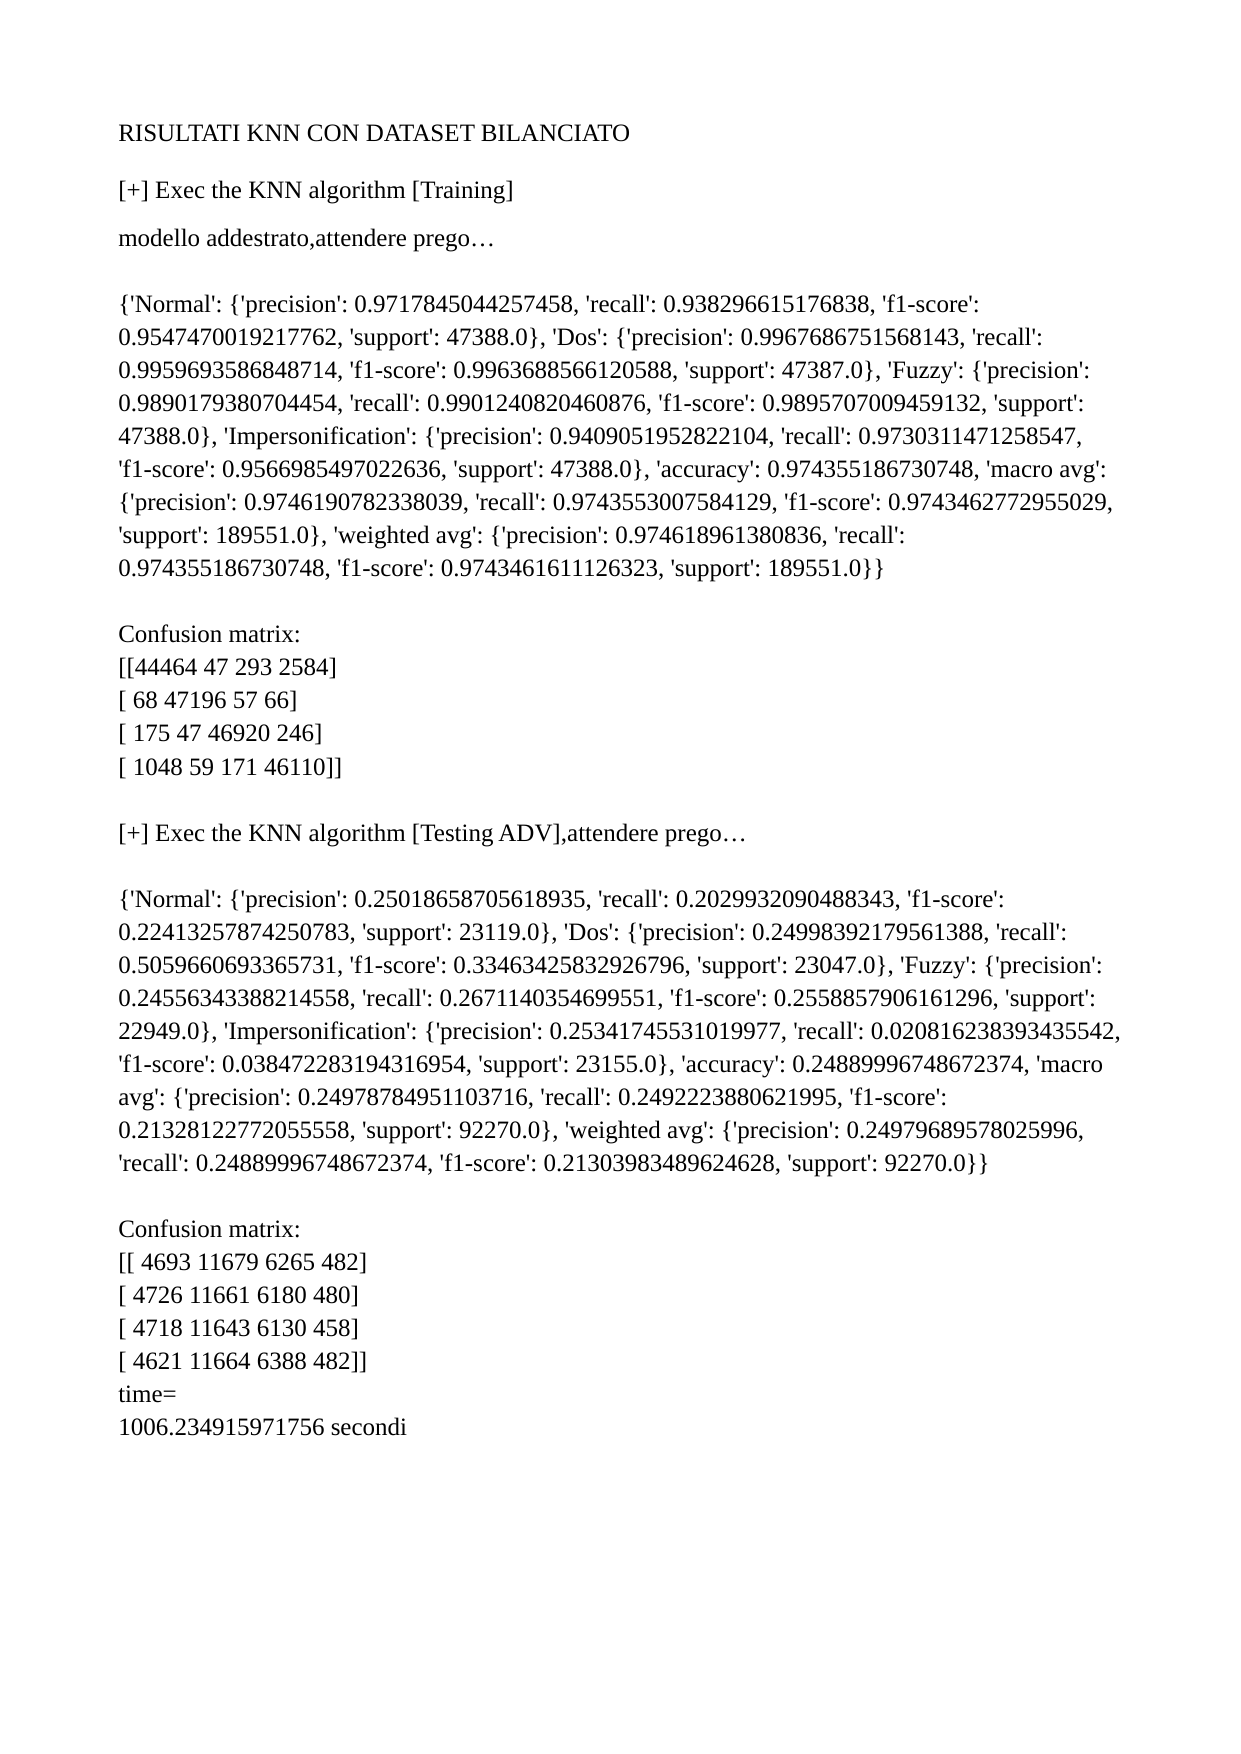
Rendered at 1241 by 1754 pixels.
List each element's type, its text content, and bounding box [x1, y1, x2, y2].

text [ 4621 11664 6388 482]] [118, 1346, 1122, 1375]
text [+] Exec the KNN algorithm [Training] [118, 176, 1122, 204]
text modello addestrato,attendere prego… [118, 223, 1122, 252]
text [ 68 47196 57 66] [118, 686, 1122, 714]
text time= [118, 1379, 1122, 1408]
text [ 4726 11661 6180 480] [118, 1280, 1122, 1309]
text 1006.234915971756 secondi [118, 1412, 1122, 1441]
text {'Normal': {'precision': 0.25018658705618935, 'recall': 0.2029932090488343, 'f1-score': 0.22413257874250783, 'support': 23119.0}, 'Dos': {'precision': 0.24998392179561388, 'recall': 0.5059660693365731, 'f1-score': 0.33463425832926796, 'support': 23047.0}, 'Fuzzy': {'precision': 0.24556343388214558, 'recall': 0.2671140354699551, 'f1-score': 0.2558857906161296, 'support': 22949.0}, 'Impersonification': {'precision': 0.25341745531019977, 'recall': 0.020816238393435542, 'f1-score': 0.038472283194316954, 'support': 23155.0}, 'accuracy': 0.24889996748672374, 'macro avg': {'precision': 0.24978784951103716, 'recall': 0.2492223880621995, 'f1-score': 0.21328122772055558, 'support': 92270.0}, 'weighted avg': {'precision': 0.24979689578025996, 'recall': 0.24889996748672374, 'f1-score': 0.21303983489624628, 'support': 92270.0}} [118, 884, 1122, 1177]
text [ 175 47 46920 246] [118, 718, 1122, 747]
text [[44464 47 293 2584] [118, 652, 1122, 681]
text {'Normal': {'precision': 0.9717845044257458, 'recall': 0.938296615176838, 'f1-score': 0.9547470019217762, 'support': 47388.0}, 'Dos': {'precision': 0.9967686751568143, 'recall': 0.9959693586848714, 'f1-score': 0.9963688566120588, 'support': 47387.0}, 'Fuzzy': {'precision': 0.9890179380704454, 'recall': 0.9901240820460876, 'f1-score': 0.9895707009459132, 'support': 47388.0}, 'Impersonification': {'precision': 0.9409051952822104, 'recall': 0.9730311471258547, 'f1-score': 0.9566985497022636, 'support': 47388.0}, 'accuracy': 0.974355186730748, 'macro avg': {'precision': 0.9746190782338039, 'recall': 0.9743553007584129, 'f1-score': 0.9743462772955029, 'support': 189551.0}, 'weighted avg': {'precision': 0.974618961380836, 'recall': 0.974355186730748, 'f1-score': 0.9743461611126323, 'support': 189551.0}} [118, 289, 1122, 582]
text [ 4718 11643 6130 458] [118, 1313, 1122, 1342]
text [+] Exec the KNN algorithm [Testing ADV],attendere prego… [118, 818, 1122, 846]
text Confusion matrix: [118, 619, 1122, 648]
text RISULTATI KNN CON DATASET BILANCIATO [118, 118, 1122, 147]
text Confusion matrix: [118, 1214, 1122, 1243]
text [ 1048 59 171 46110]] [118, 752, 1122, 780]
text [[ 4693 11679 6265 482] [118, 1247, 1122, 1276]
